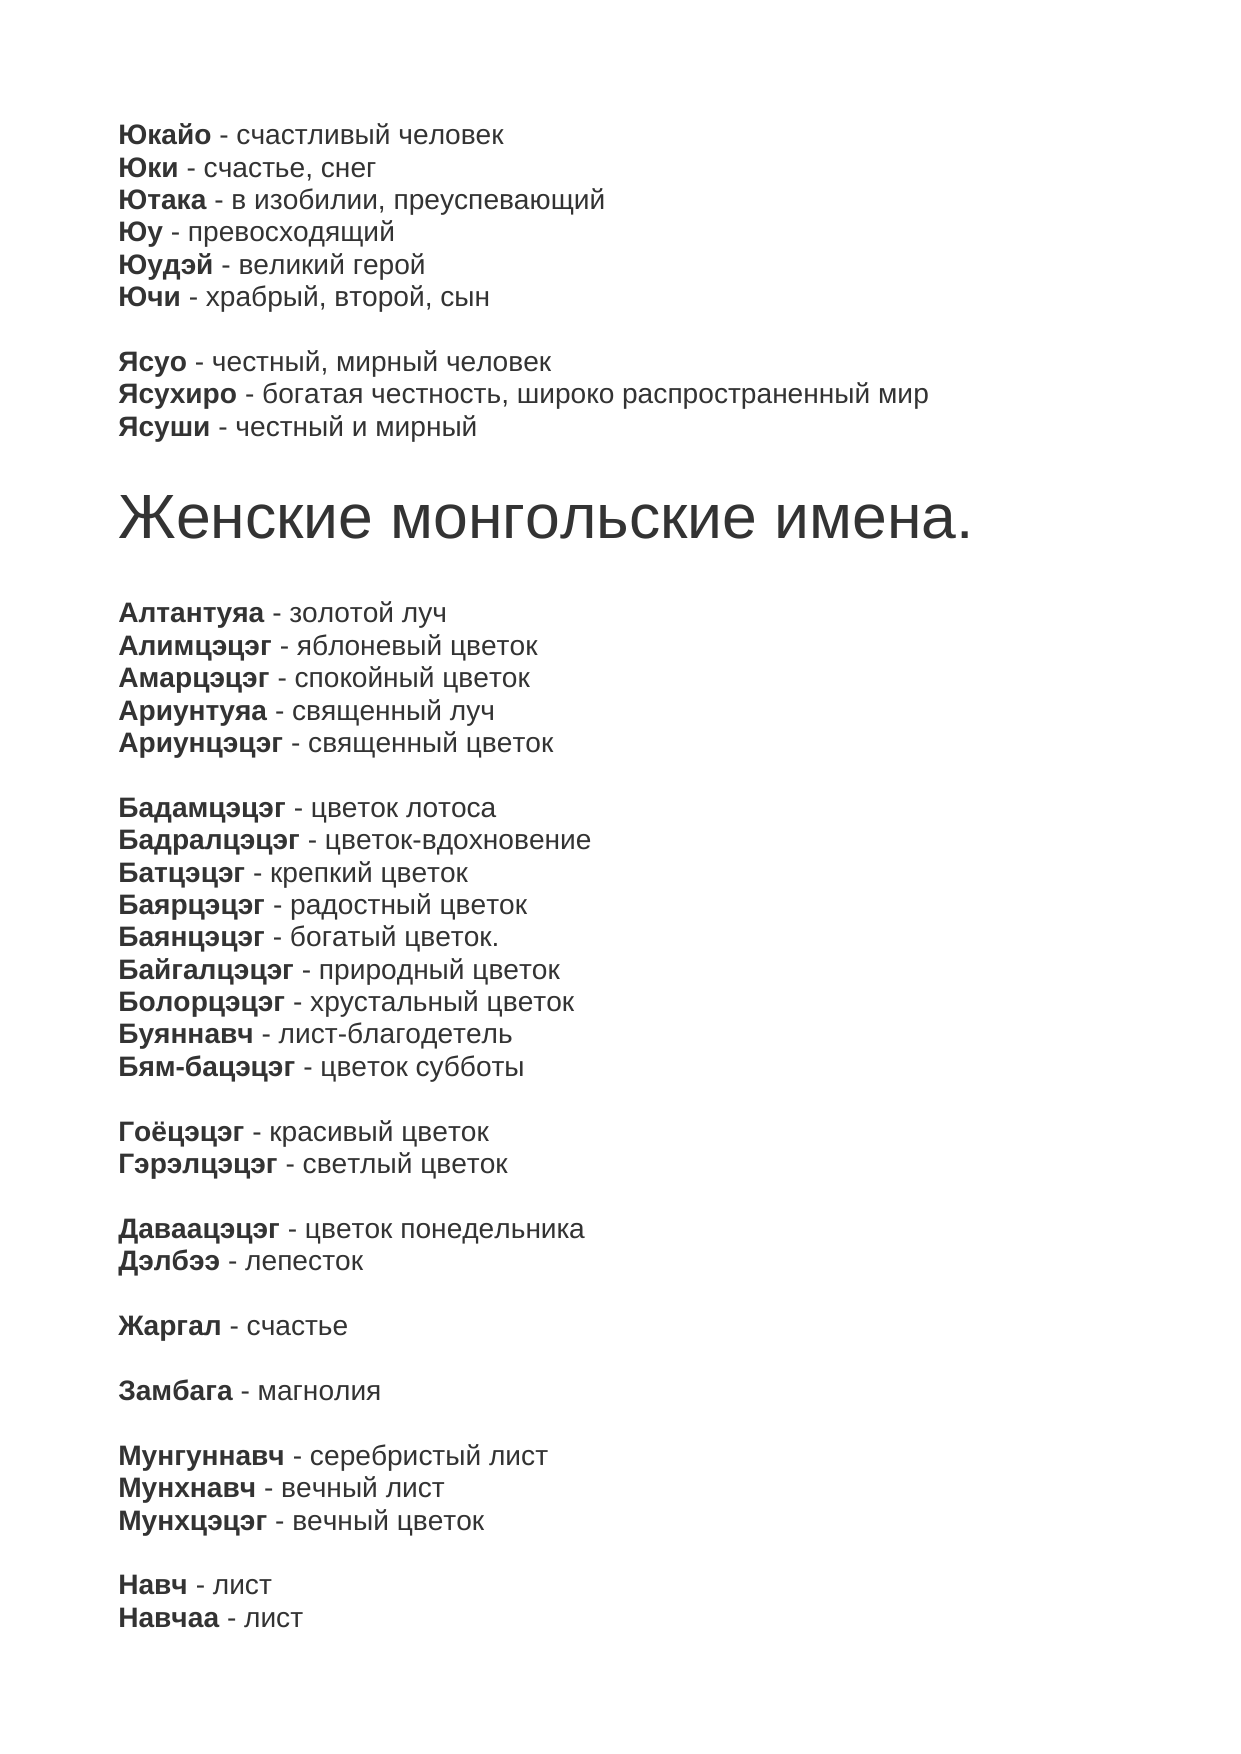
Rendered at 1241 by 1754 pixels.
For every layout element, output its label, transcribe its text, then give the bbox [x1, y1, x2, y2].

text Юкайо - счастливый человек Юки - счастье, снег Ютака - в изобилии, преуспевающий Юу - превосходящий Юудэй - великий герой Ючи - храбрый, второй, сын Ясуо - честный, мирный человек Ясухиро - богатая честность, широко распространенный мир Ясуши - честный и мирный [118, 118, 1122, 442]
text Алтантуяа - золотой луч Алимцэцэг - яблоневый цветок Амарцэцэг - спокойный цветок Ариунтуяа - священный луч Ариунцэцэг - священный цветок Бадамцэцэг - цветок лотоса Бадралцэцэг - цветок-вдохновение Батцэцэг - крепкий цветок Баярцэцэг - радостный цветок Баянцэцэг - богатый цветок. Байгалцэцэг - природный цветок Болорцэцэг - хрустальный цветок Буяннавч - лист-благодетель Бям-бацэцэг - цветок субботы Гоёцэцэг - красивый цветок Гэрэлцэцэг - светлый цветок Даваацэцэг - цветок понедельника Дэлбээ - лепесток Жаргал - счастье Замбага - магнолия Мунгуннавч - серебристый лист Мунхнавч - вечный лист Мунхцэцэг - вечный цветок Навч - лист Навчаа - лист [118, 564, 1122, 1633]
subtitle Женские монгольские имена. [118, 479, 1122, 551]
